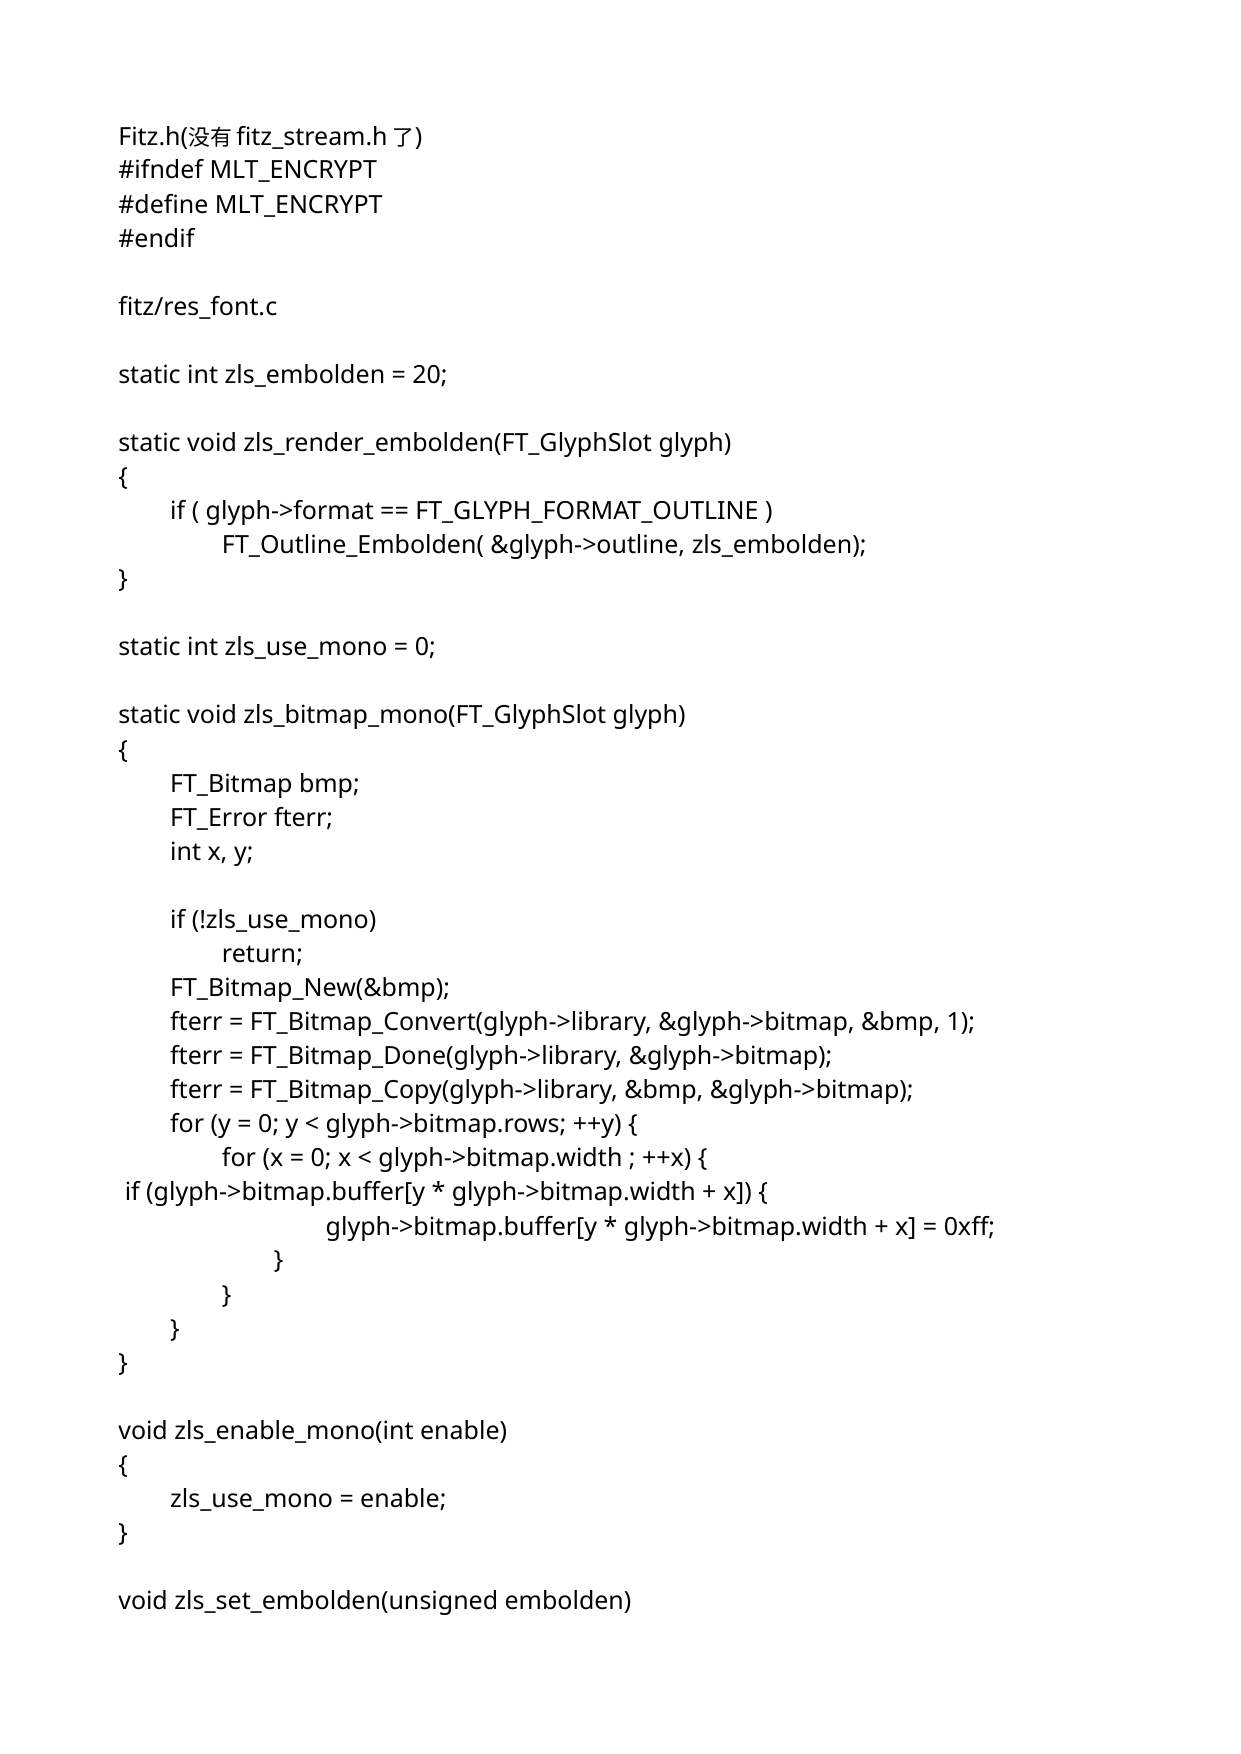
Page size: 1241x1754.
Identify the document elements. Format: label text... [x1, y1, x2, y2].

text fterr = FT_Bitmap_Done(glyph->library, &glyph->bitmap); [118, 1038, 1122, 1072]
text } [118, 561, 1122, 595]
text fterr = FT_Bitmap_Copy(glyph->library, &bmp, &glyph->bitmap); [118, 1072, 1122, 1106]
text } [118, 1344, 1122, 1378]
text { [118, 1447, 1122, 1481]
text for (x = 0; x < glyph->bitmap.width ; ++x) { [118, 1140, 1122, 1174]
text fterr = FT_Bitmap_Convert(glyph->library, &glyph->bitmap, &bmp, 1); [118, 1004, 1122, 1038]
text Fitz.h(没有fitz_stream.h了) [118, 118, 1122, 152]
text FT_Outline_Embolden( &glyph->outline, zls_embolden); [118, 527, 1122, 561]
text if (!zls_use_mono) [118, 902, 1122, 936]
text } [118, 1515, 1122, 1549]
text if (glyph->bitmap.buffer[y * glyph->bitmap.width + x]) { [118, 1174, 1122, 1208]
text } [118, 1276, 1122, 1310]
text { [118, 731, 1122, 765]
text return; [118, 936, 1122, 970]
text glyph->bitmap.buffer[y * glyph->bitmap.width + x] = 0xff; [118, 1208, 1122, 1242]
text for (y = 0; y < glyph->bitmap.rows; ++y) { [118, 1106, 1122, 1140]
text #ifndef MLT_ENCRYPT [118, 152, 1122, 186]
text } [118, 1242, 1122, 1276]
text static void zls_bitmap_mono(FT_GlyphSlot glyph) [118, 697, 1122, 731]
text int x, y; [118, 833, 1122, 867]
text { [118, 459, 1122, 493]
text void zls_set_embolden(unsigned embolden) [118, 1583, 1122, 1617]
text static int zls_embolden = 20; [118, 357, 1122, 391]
text #endif [118, 220, 1122, 254]
text FT_Error fterr; [118, 799, 1122, 833]
text } [118, 1310, 1122, 1344]
text FT_Bitmap bmp; [118, 765, 1122, 799]
text void zls_enable_mono(int enable) [118, 1412, 1122, 1447]
text FT_Bitmap_New(&bmp); [118, 970, 1122, 1004]
text if ( glyph->format == FT_GLYPH_FORMAT_OUTLINE ) [118, 493, 1122, 527]
text static void zls_render_embolden(FT_GlyphSlot glyph) [118, 425, 1122, 459]
text zls_use_mono = enable; [118, 1481, 1122, 1515]
text fitz/res_font.c [118, 288, 1122, 322]
text #define MLT_ENCRYPT [118, 186, 1122, 220]
text static int zls_use_mono = 0; [118, 629, 1122, 663]
